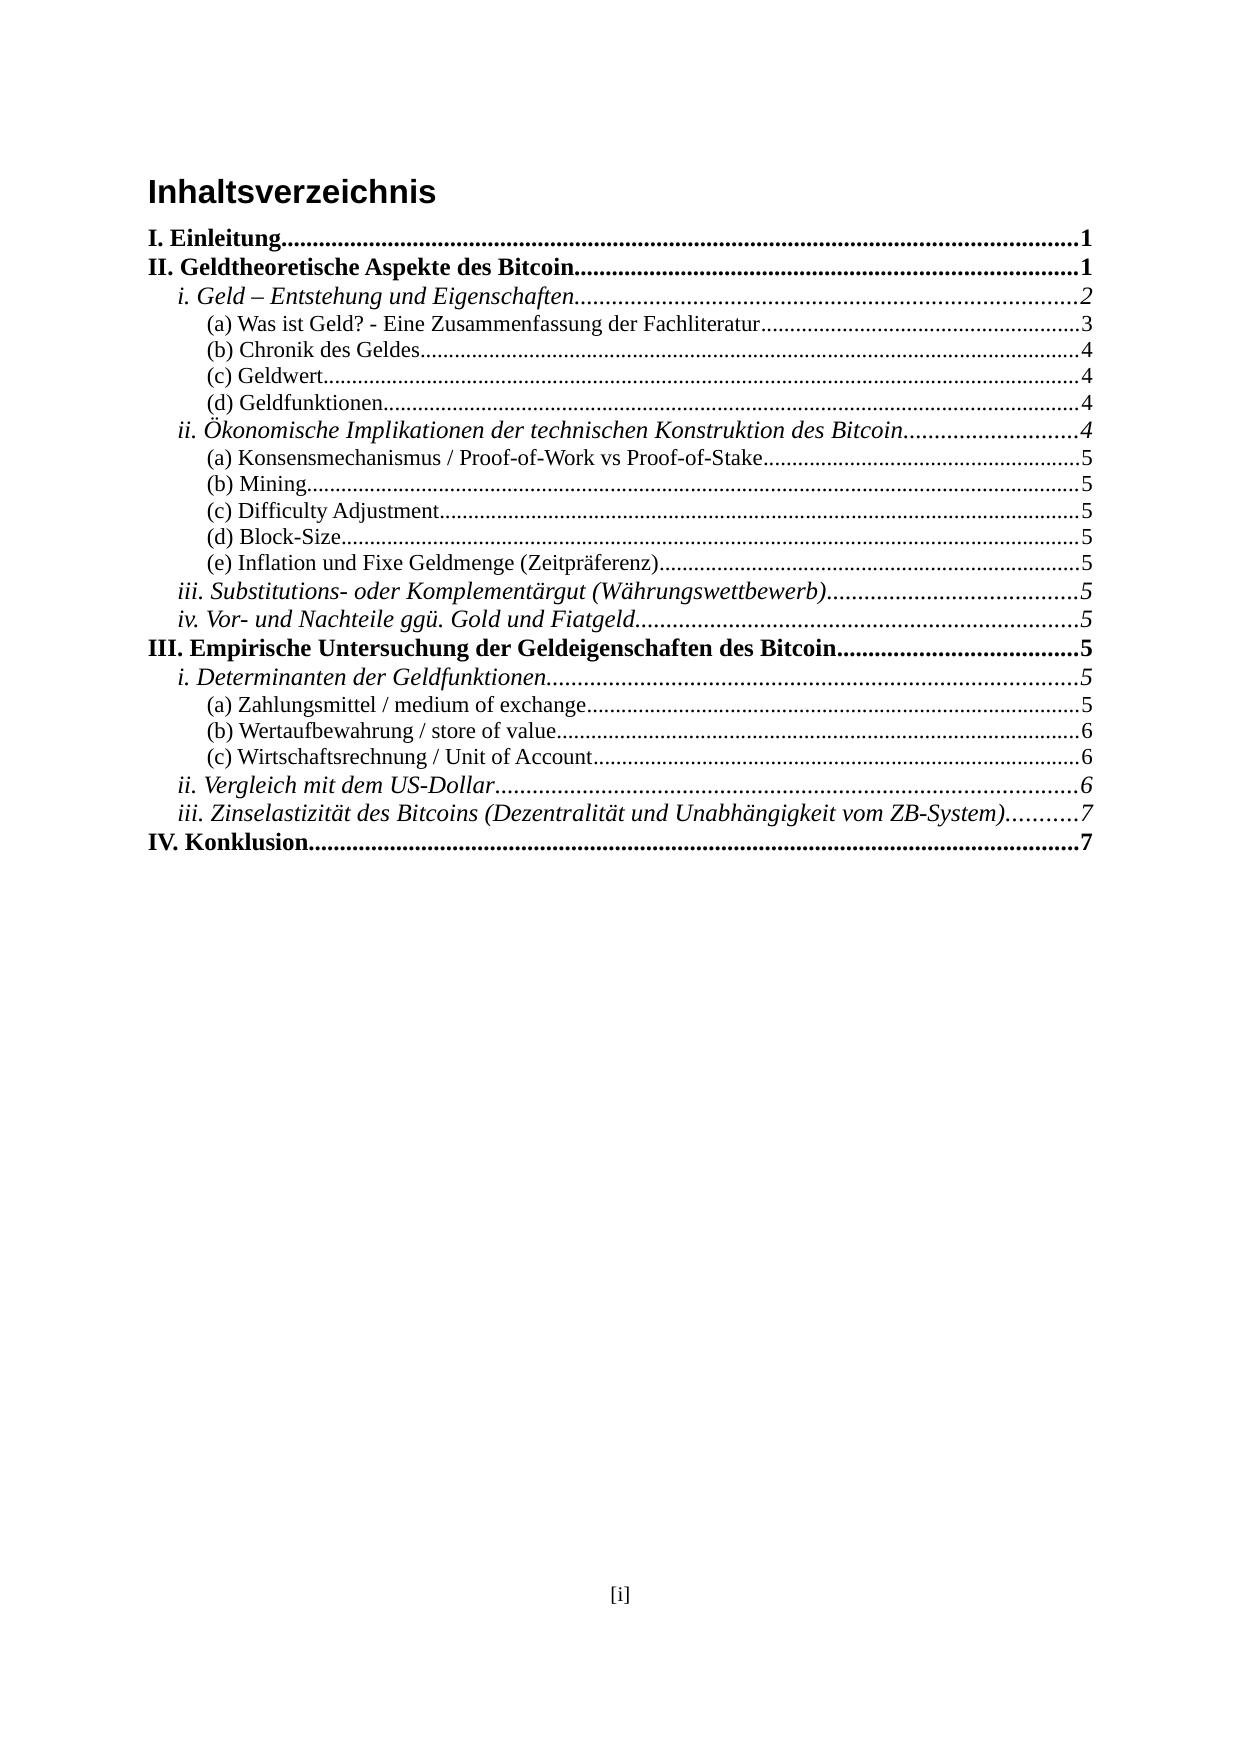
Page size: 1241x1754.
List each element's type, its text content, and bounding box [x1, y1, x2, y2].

text (b) Mining 5 [207, 470, 1093, 497]
text i. Determinanten der Geldfunktionen 5 [177, 662, 1093, 691]
text (b) Chronik des Geldes 4 [207, 336, 1093, 362]
text (a) Konsensmechanismus / Proof-of-Work vs Proof-of-Stake 5 [207, 444, 1093, 470]
text (a) Was ist Geld? - Eine Zusammenfassung der Fachliteratur 3 [207, 310, 1093, 336]
text (d) Block-Size 5 [207, 523, 1093, 549]
text II. Geldtheoretische Aspekte des Bitcoin 1 [148, 252, 1093, 281]
text i. Geld – Entstehung und Eigenschaften 2 [177, 281, 1093, 310]
text iii. Substitutions- oder Komplementärgut (Währungswettbewerb) 5 [177, 576, 1093, 604]
text iv. Vor- und Nachteile ggü. Gold und Fiatgeld 5 [177, 604, 1093, 633]
text (c) Wirtschaftsrechnung / Unit of Account 6 [207, 743, 1093, 770]
subtitle Inhaltsverzeichnis [148, 173, 1093, 211]
text (a) Zahlungsmittel / medium of exchange 5 [207, 691, 1093, 717]
text iii. Zinselastizität des Bitcoins (Dezentralität und Unabhängigkeit vom ZB-System) 7 [177, 798, 1093, 827]
text (d) Geldfunktionen 4 [207, 389, 1093, 415]
text ii. Vergleich mit dem US-Dollar 6 [177, 770, 1093, 798]
text IV. Konklusion 7 [148, 827, 1093, 856]
text ii. Ökonomische Implikationen der technischen Konstruktion des Bitcoin 4 [177, 415, 1093, 444]
text (c) Difficulty Adjustment 5 [207, 497, 1093, 523]
text (c) Geldwert 4 [207, 362, 1093, 389]
text III. Empirische Untersuchung der Geldeigenschaften des Bitcoin 5 [148, 633, 1093, 662]
text (e) Inflation und Fixe Geldmenge (Zeitpräferenz) 5 [207, 549, 1093, 576]
text I. Einleitung 1 [148, 223, 1093, 252]
text (b) Wertaufbewahrung / store of value 6 [207, 717, 1093, 743]
